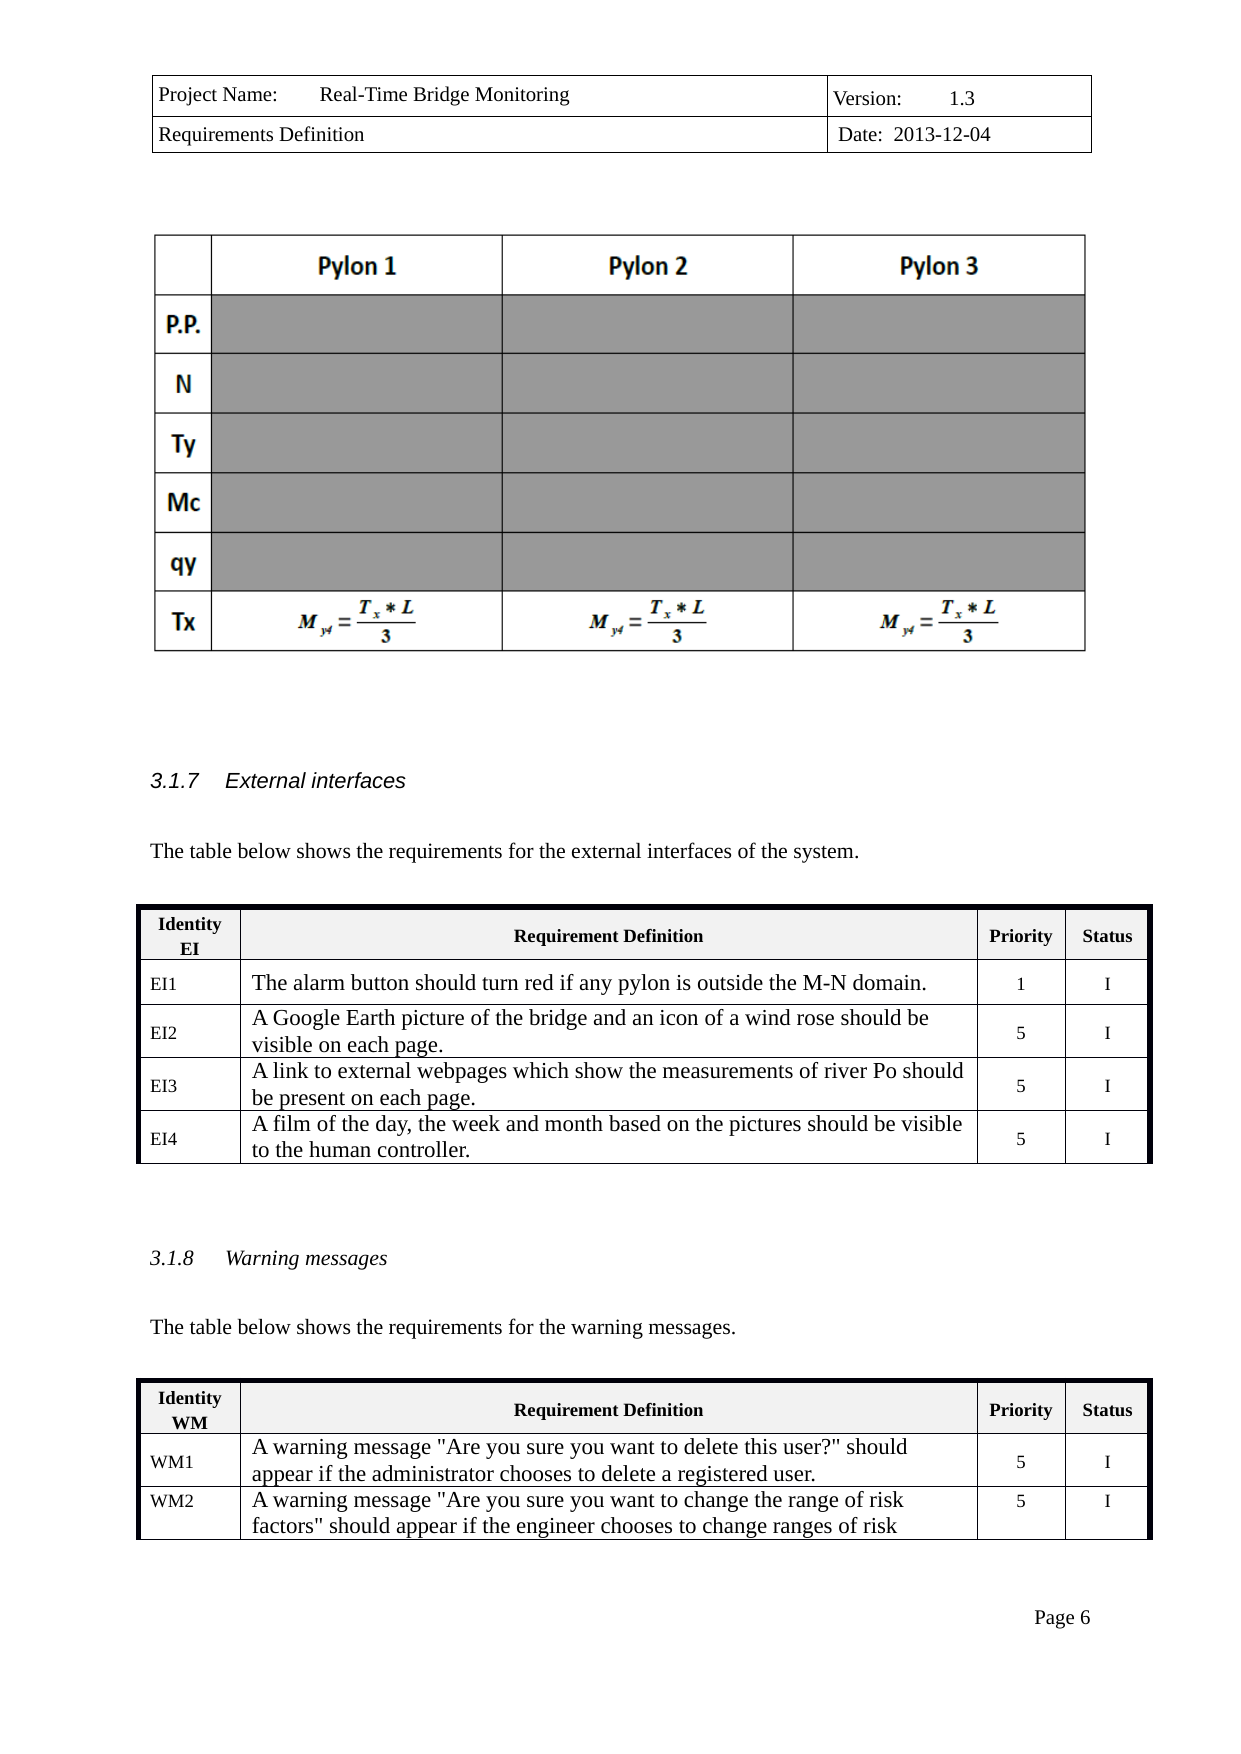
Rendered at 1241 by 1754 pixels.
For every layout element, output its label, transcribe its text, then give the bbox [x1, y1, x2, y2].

table_cell I [1066, 1058, 1147, 1110]
table_cell I [1066, 1111, 1147, 1163]
table_cell I [1066, 1487, 1147, 1539]
table_cell 5 [978, 1058, 1065, 1110]
subtitle Warning messages [150, 1244, 1090, 1270]
table_cell I [1066, 1005, 1147, 1057]
table_cell WM1 [141, 1434, 240, 1486]
table_header Status [1066, 910, 1147, 959]
table_cell A film of the day, the week and month based on the pictures should be visible to the human controller. [241, 1111, 977, 1163]
table_cell A warning message "Are you sure you want to delete this user?" should appear if the administrator chooses to delete a registered user. [241, 1434, 977, 1486]
table_cell EI1 [141, 960, 240, 1004]
subtitle External interfaces [150, 768, 1090, 794]
table_cell A warning message "Are you sure you want to change the range of risk factors" should appear if the engineer chooses to change ranges of risk [241, 1487, 977, 1539]
table_header Identity EI [141, 910, 240, 959]
table_cell 5 [978, 1487, 1065, 1539]
table_header Requirement Definition [241, 1383, 977, 1433]
table_cell EI3 [141, 1058, 240, 1110]
table_header Requirement Definition [241, 910, 977, 959]
text The table below shows the requirements for the warning messages. [150, 1314, 1090, 1339]
table_cell WM2 [141, 1487, 240, 1539]
table_cell EI4 [141, 1111, 240, 1163]
table_cell 5 [978, 1434, 1065, 1486]
table_cell A Google Earth picture of the bridge and an icon of a wind rose should be visible on each page. [241, 1005, 977, 1057]
table_cell 5 [978, 1111, 1065, 1163]
table_cell EI2 [141, 1005, 240, 1057]
table_cell The alarm button should turn red if any pylon is outside the M-N domain. [241, 960, 977, 1004]
table_header Identity WM [141, 1383, 240, 1433]
text The table below shows the requirements for the external interfaces of the system. [150, 838, 1090, 863]
table_cell 5 [978, 1005, 1065, 1057]
table_cell I [1066, 1434, 1147, 1486]
table_cell I [1066, 960, 1147, 1004]
table_header Status [1066, 1383, 1147, 1433]
table_cell 1 [978, 960, 1065, 1004]
table_header Priority [978, 910, 1065, 959]
table_header Priority [978, 1383, 1065, 1433]
picture [151, 231, 1089, 655]
table_cell A link to external webpages which show the measurements of river Po should be present on each page. [241, 1058, 977, 1110]
